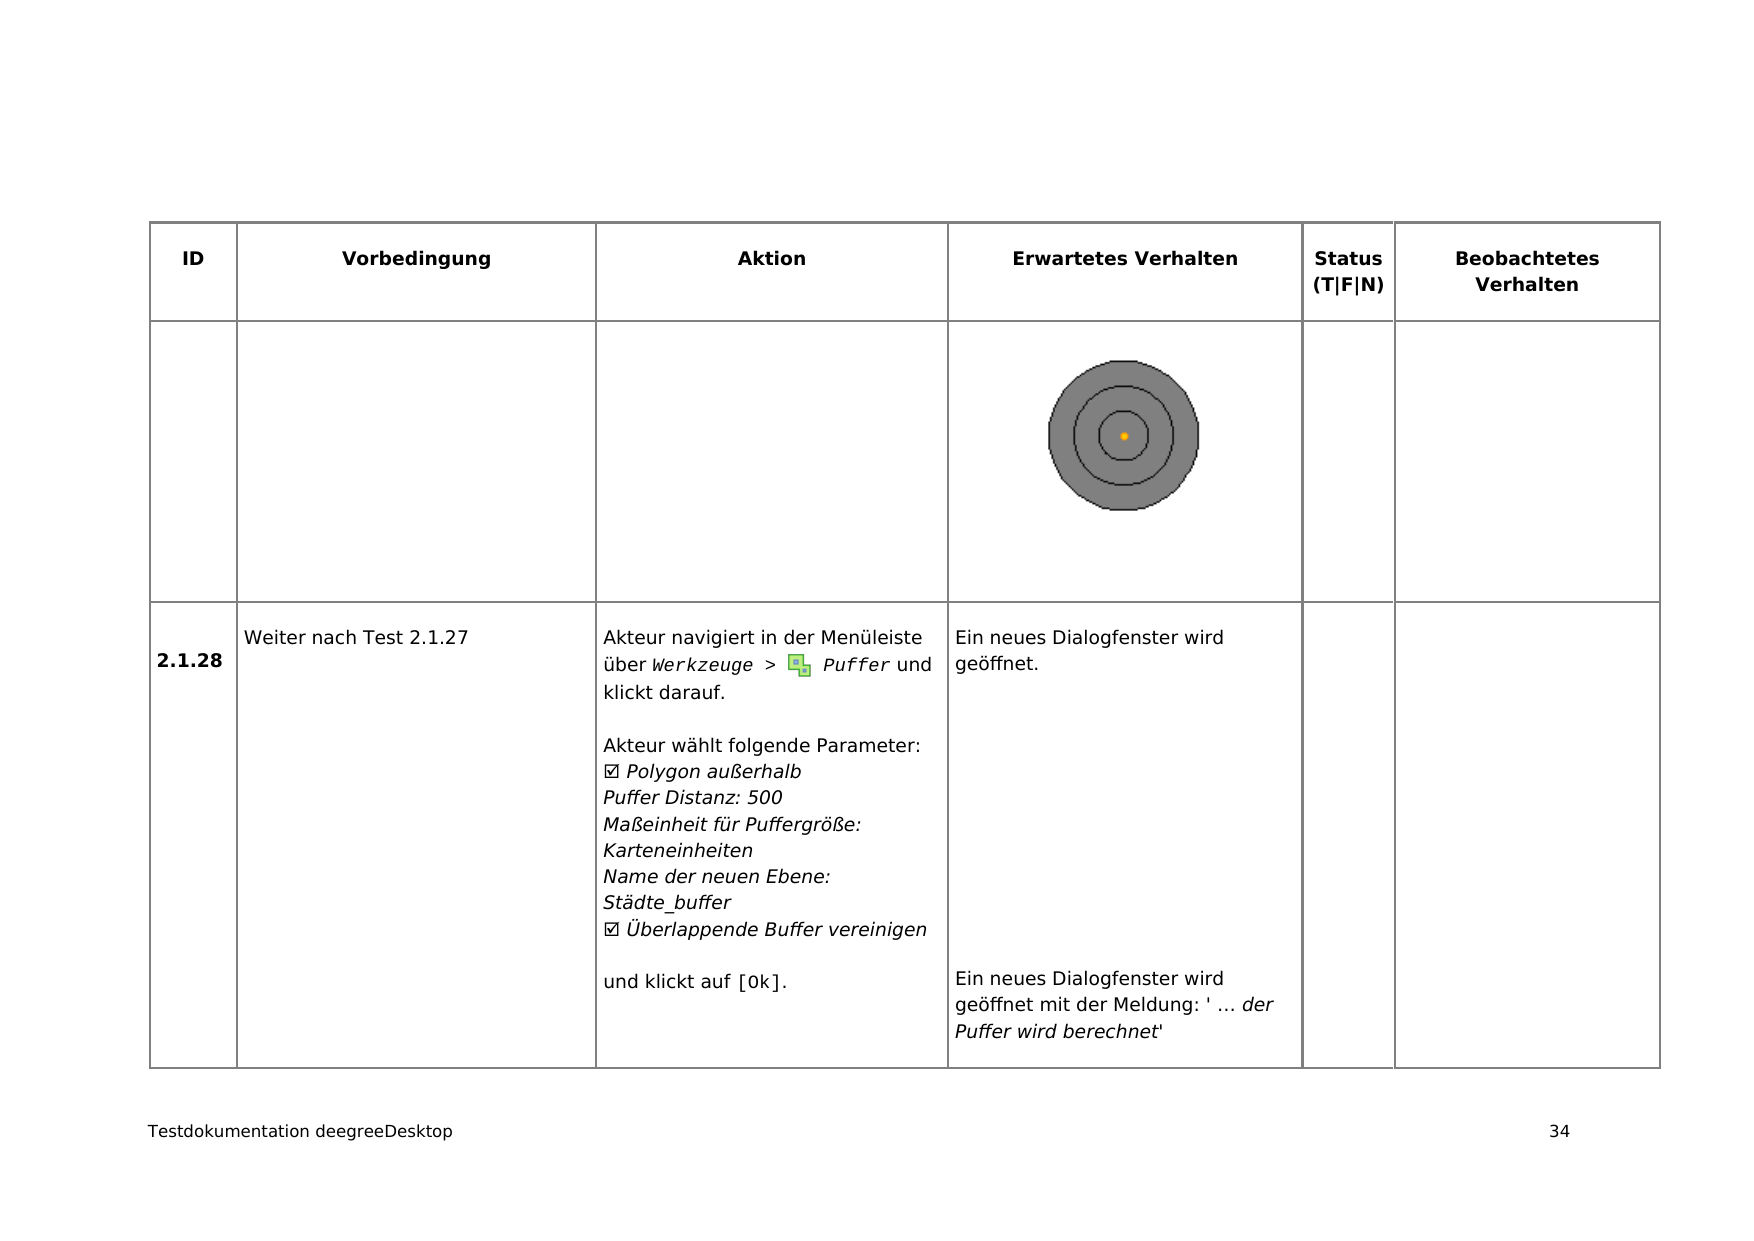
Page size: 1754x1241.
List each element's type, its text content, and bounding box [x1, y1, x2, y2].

table_cell Weiter nach Test 2.1.27 [238, 603, 595, 1067]
table_header ID [151, 224, 236, 320]
table_cell [238, 322, 595, 601]
table_cell [949, 322, 1301, 601]
table_header Beobachtetes Verhalten [1396, 224, 1659, 320]
table_cell [151, 603, 236, 1067]
table_cell [1304, 322, 1393, 601]
table_cell [1396, 322, 1659, 601]
table_header Status (T|F|N) [1304, 224, 1393, 320]
table_cell [151, 322, 236, 601]
table_cell [597, 322, 947, 601]
table_cell Akteur navigiert in der Menüleiste über Werkzeuge > Puffer und klickt darauf. Akteur wählt folgende Parameter:  Polygon außerhalb Puffer Distanz: 500 Maßeinheit für Puffergröße: Karteneinheiten Name der neuen Ebene: Städte_buffer  Überlappende Buffer vereinigen und klickt auf [Ok]. [597, 603, 947, 1067]
table_header Vorbedingung [238, 224, 595, 320]
picture [1011, 328, 1240, 550]
table_header Aktion [597, 224, 947, 320]
table_cell Ein neues Dialogfenster wird geöffnet. Ein neues Dialogfenster wird geöffnet mit der Meldung: ' … der Puffer wird berechnet' [949, 603, 1301, 1067]
table_cell [1304, 603, 1393, 1067]
table_cell [1396, 603, 1659, 1067]
table_header Erwartetes Verhalten [949, 224, 1301, 320]
picture [787, 653, 812, 678]
